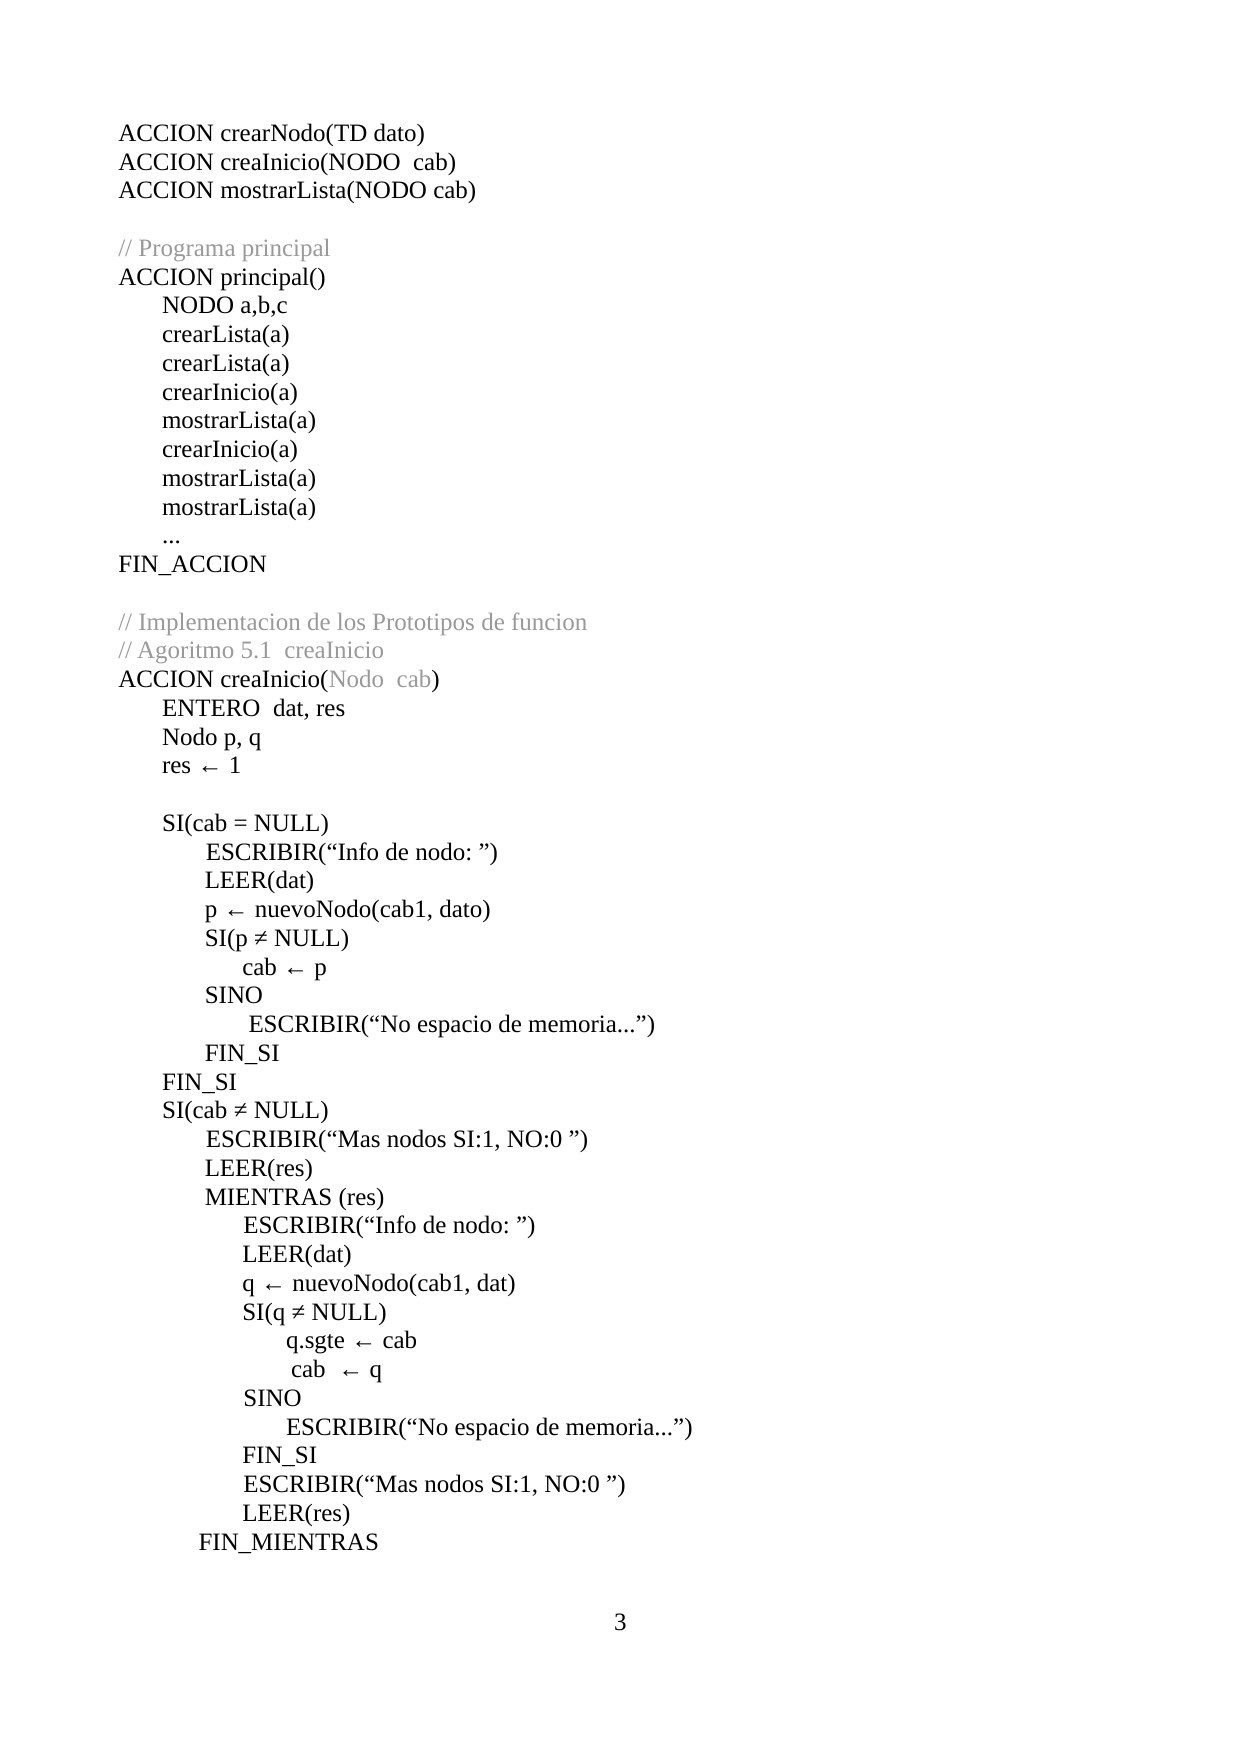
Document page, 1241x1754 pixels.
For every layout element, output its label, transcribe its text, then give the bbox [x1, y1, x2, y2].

text LEER(res) [118, 1498, 1122, 1527]
text SI(p ≠ NULL) [118, 923, 1122, 952]
text MIENTRAS (res) [118, 1182, 1122, 1211]
text Nodo p, q [118, 722, 1122, 751]
text SI(cab ≠ NULL) [118, 1096, 1122, 1124]
text mostrarLista(a) [118, 463, 1122, 492]
text FIN_ACCION [118, 549, 1122, 578]
text FIN_SI [118, 1441, 1122, 1469]
text ACCION creaInicio(NODO cab) [118, 147, 1122, 176]
text ESCRIBIR(“No espacio de memoria...”) [118, 1009, 1122, 1038]
text FIN_SI [118, 1067, 1122, 1096]
text SINO [118, 1383, 1122, 1412]
text SI(q ≠ NULL) [118, 1297, 1122, 1326]
text ACCION crearNodo(TD dato) [118, 118, 1122, 147]
text // Agoritmo 5.1 creaInicio [118, 636, 1122, 664]
text q.sgte ← cab [118, 1326, 1122, 1354]
text res ← 1 [118, 751, 1122, 779]
text cab ← q [118, 1354, 1122, 1383]
text q ← nuevoNodo(cab1, dat) [118, 1268, 1122, 1297]
text FIN_MIENTRAS [118, 1527, 1122, 1556]
text ACCION mostrarLista(NODO cab) [118, 176, 1122, 204]
text ESCRIBIR(“No espacio de memoria...”) [118, 1412, 1122, 1441]
text ... [118, 521, 1122, 549]
text // Programa principal [118, 233, 1122, 262]
text crearLista(a) [118, 319, 1122, 348]
text SI(cab = NULL) [118, 808, 1122, 837]
text ACCION principal() [118, 262, 1122, 291]
text cab ← p [118, 952, 1122, 981]
text LEER(res) [118, 1153, 1122, 1182]
text FIN_SI [118, 1038, 1122, 1067]
text ESCRIBIR(“Info de nodo: ”) [118, 837, 1122, 866]
text NODO a,b,c [118, 291, 1122, 319]
text crearInicio(a) [118, 377, 1122, 406]
text mostrarLista(a) [118, 492, 1122, 521]
text ACCION creaInicio(Nodo cab) [118, 664, 1122, 693]
text LEER(dat) [118, 1239, 1122, 1268]
text mostrarLista(a) [118, 406, 1122, 434]
text ESCRIBIR(“Mas nodos SI:1, NO:0 ”) [118, 1124, 1122, 1153]
text ENTERO dat, res [118, 693, 1122, 722]
text ESCRIBIR(“Mas nodos SI:1, NO:0 ”) [118, 1469, 1122, 1498]
text crearLista(a) [118, 348, 1122, 377]
text // Implementacion de los Prototipos de funcion [118, 607, 1122, 636]
text LEER(dat) [118, 866, 1122, 894]
text ESCRIBIR(“Info de nodo: ”) [118, 1211, 1122, 1239]
text SINO [118, 981, 1122, 1009]
text crearInicio(a) [118, 434, 1122, 463]
text p ← nuevoNodo(cab1, dato) [118, 894, 1122, 923]
